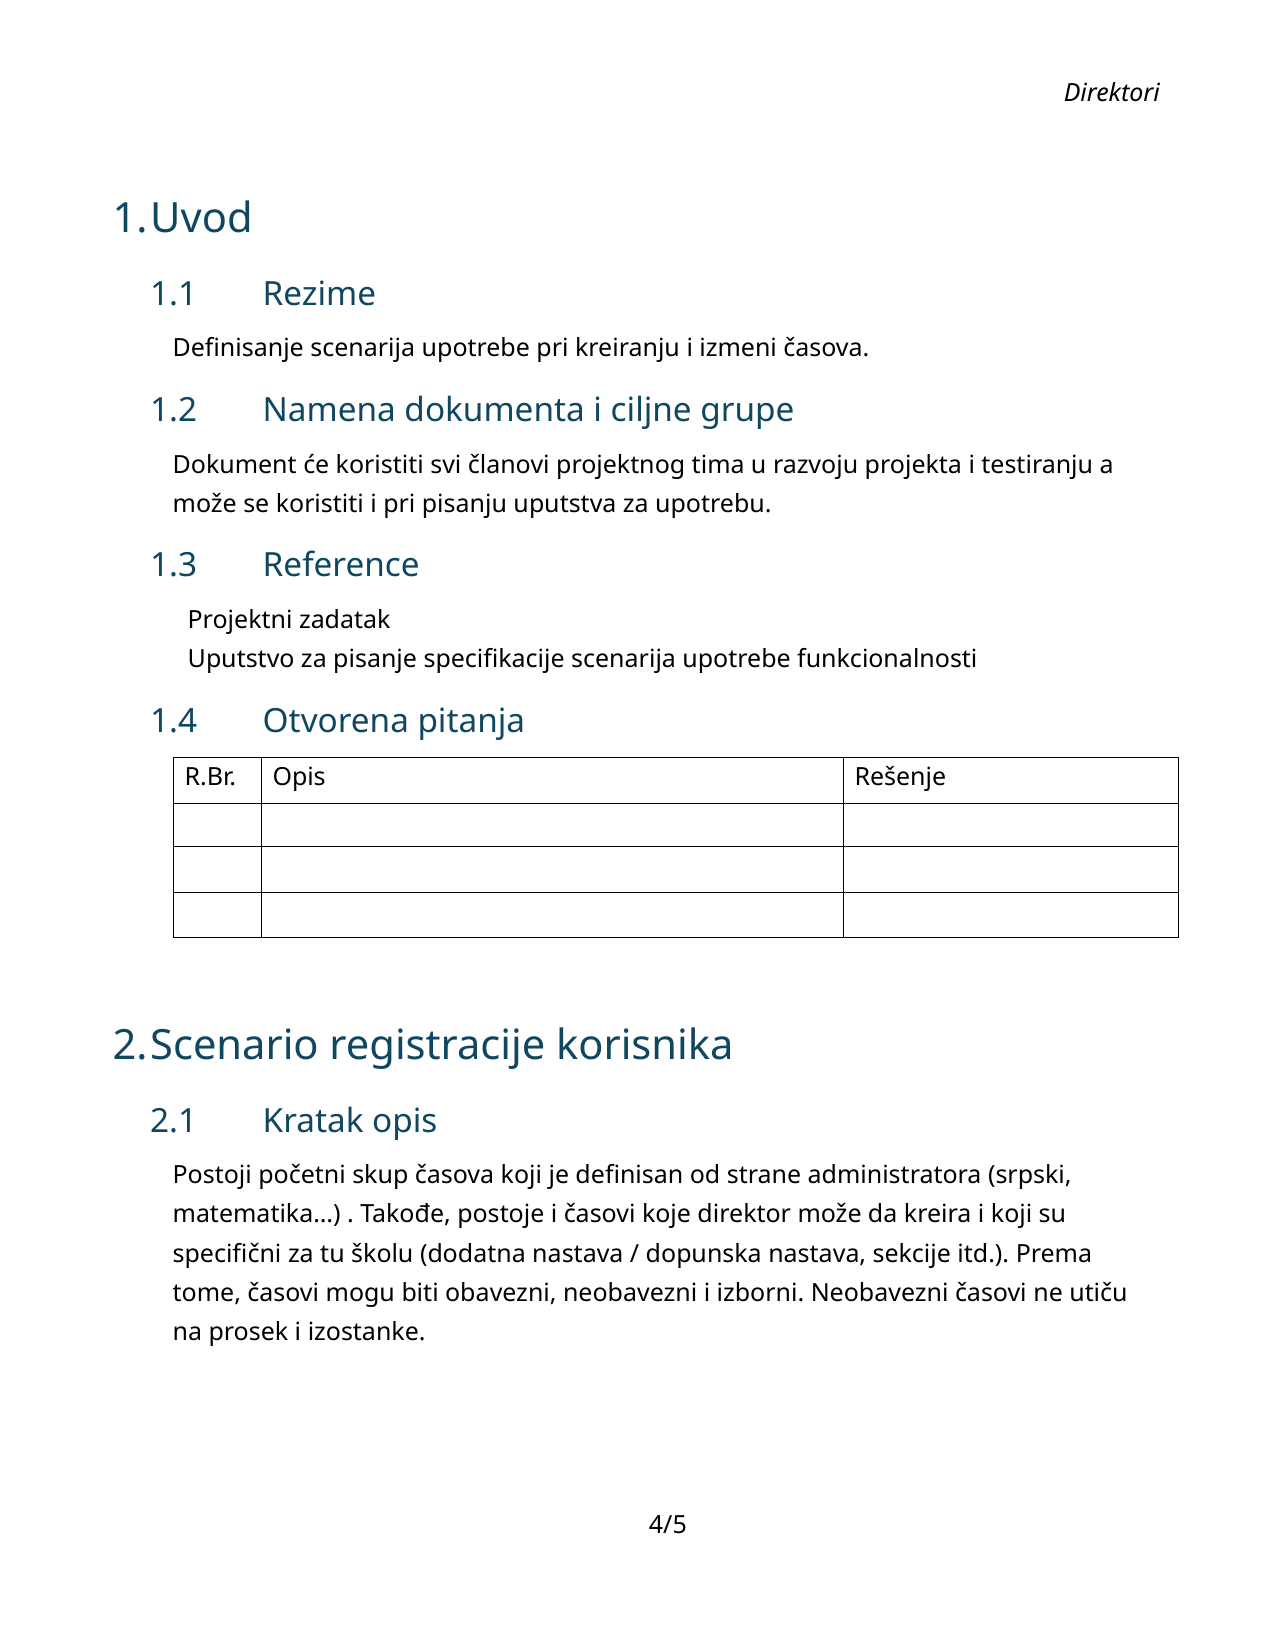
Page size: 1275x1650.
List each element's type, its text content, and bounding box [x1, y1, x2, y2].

table_cell [262, 893, 843, 937]
list Uputstvo za pisanje specifikacije scenarija upotrebe funkcionalnosti [187, 641, 1162, 675]
table_header R.Br. [174, 758, 261, 803]
subtitle Rezime [150, 269, 1162, 315]
table_cell [174, 847, 261, 892]
text Postoji početni skup časova koji je definisan od strane administratora (srpski, matematika…) . Takođe, postoje i časovi koje direktor može da kreira i koji su specifični za tu školu (dodatna nastava / dopunska nastava, sekcije itd.). Prema tome, časovi mogu biti obavezni, neobavezni i izborni. Neobavezni časovi ne utiču na prosek i izostanke. [172, 1157, 1162, 1348]
subtitle Namena dokumenta i ciljne grupe [150, 386, 1162, 431]
table_cell [262, 804, 843, 846]
subtitle Kratak opis [150, 1096, 1162, 1142]
table_cell [174, 893, 261, 937]
table_header Opis [262, 758, 843, 803]
table_cell [262, 847, 843, 892]
subtitle Uvod [112, 187, 1162, 244]
table_cell [174, 804, 261, 846]
text Dokument će koristiti svi članovi projektnog tima u razvoju projekta i testiranju a može se koristiti i pri pisanju uputstva za upotrebu. [172, 446, 1162, 519]
subtitle Scenario registracije korisnika [112, 1014, 1162, 1071]
table_header Rešenje [844, 758, 1178, 803]
subtitle Reference [150, 541, 1162, 587]
table_cell [844, 847, 1178, 892]
table_cell [844, 893, 1178, 937]
table_cell [844, 804, 1178, 846]
text Definisanje scenarija upotrebe pri kreiranju i izmeni časova. [172, 330, 1162, 364]
subtitle Otvorena pitanja [150, 697, 1162, 742]
list Projektni zadatak [187, 602, 1162, 636]
